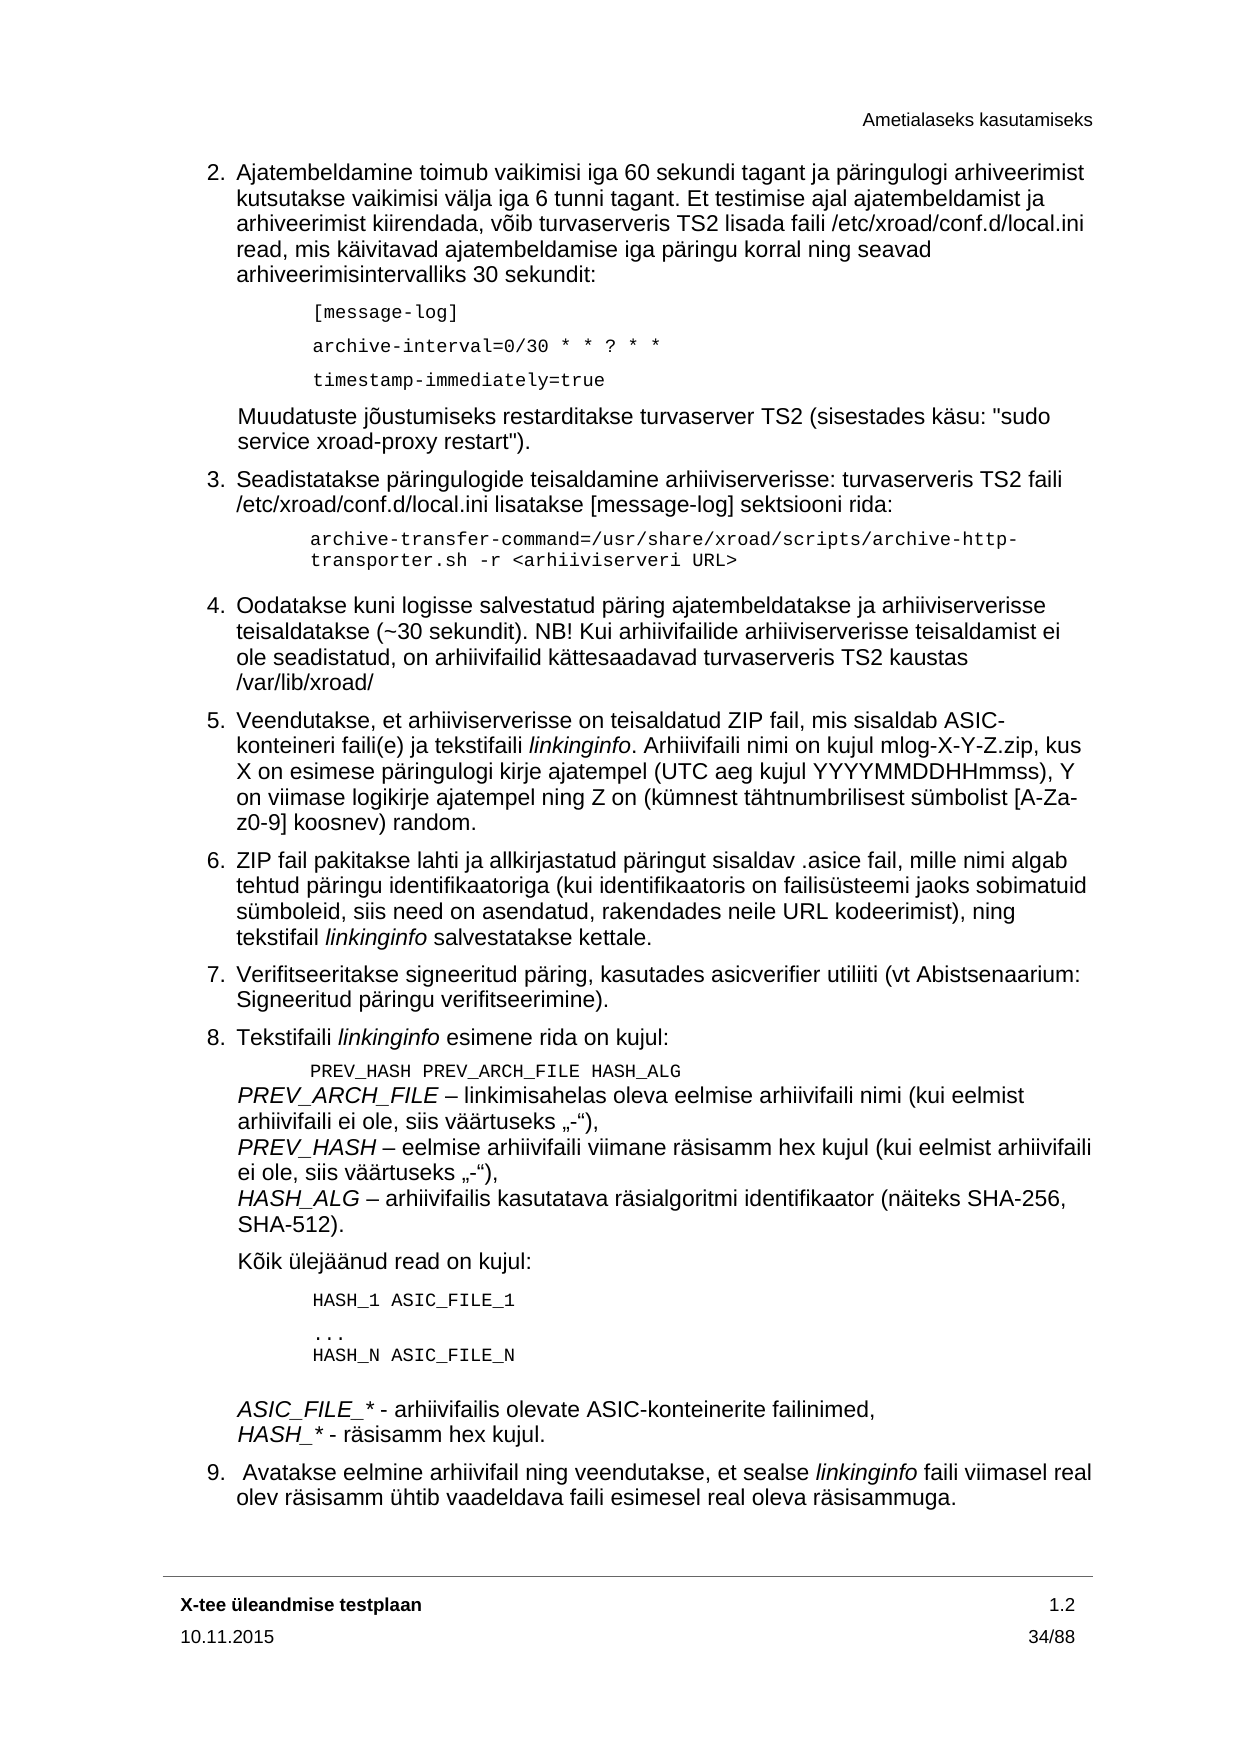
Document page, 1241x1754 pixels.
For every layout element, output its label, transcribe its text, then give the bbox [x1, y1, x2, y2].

text HASH_N ASIC_FILE_N [162, 1346, 1093, 1367]
text Muudatuste jõustumiseks restarditakse turvaserver TS2 (sisestades käsu: "sudo service xroad-proxy restart"). [162, 403, 1093, 454]
list Tekstifaili linkinginfo esimene rida on kujul: [207, 1024, 1093, 1050]
text timestamp-immediately=true [162, 370, 1093, 392]
list Ajatembeldamine toimub vaikimisi iga 60 sekundi tagant ja päringulogi arhiveerimist kutsutakse vaikimisi välja iga 6 tunni tagant. Et testimise ajal ajatembeldamist ja arhiveerimist kiirendada, võib turvaserveris TS2 lisada faili /etc/xroad/conf.d/local.ini read, mis käivitavad ajatembeldamise iga päringu korral ning seavad arhiveerimisintervalliks 30 sekundit: [207, 160, 1093, 288]
list PREV_HASH PREV_ARCH_FILE HASH_ALG [280, 1062, 1093, 1083]
list Oodatakse kuni logisse salvestatud päring ajatembeldatakse ja arhiiviserverisse teisaldatakse (~30 sekundit). NB! Kui arhiivifailide arhiiviserverisse teisaldamist ei ole seadistatud, on arhiivifailid kättesaadavad turvaserveris TS2 kaustas /var/lib/xroad/ [207, 593, 1093, 696]
list ZIP fail pakitakse lahti ja allkirjastatud päringut sisaldav .asice fail, mille nimi algab tehtud päringu identifikaatoriga (kui identifikaatoris on failisüsteemi jaoks sobimatuid sümboleid, siis need on asendatud, rakendades neile URL kodeerimist), ning tekstifail linkinginfo salvestatakse kettale. [207, 847, 1093, 950]
list Avatakse eelmine arhiivifail ning veendutakse, et sealse linkinginfo faili viimasel real olev räsisamm ühtib vaadeldava faili esimesel real oleva räsisammuga. [207, 1459, 1093, 1511]
list archive-transfer-command=/usr/share/xroad/scripts/archive-http-transporter.sh -r <arhiiviserveri URL> [280, 529, 1093, 572]
text ASIC_FILE_* - arhiivifailis olevate ASIC-konteinerite failinimed, HASH_* - räsisamm hex kujul. [162, 1396, 1093, 1447]
text ... [162, 1324, 1093, 1346]
list Veendutakse, et arhiiviserverisse on teisaldatud ZIP fail, mis sisaldab ASIC-konteineri faili(e) ja tekstifaili linkinginfo. Arhiivifaili nimi on kujul mlog-X-Y-Z.zip, kus X on esimese päringulogi kirje ajatempel (UTC aeg kujul YYYYMMDDHHmmss), Y on viimase logikirje ajatempel ning Z on (kümnest tähtnumbrilisest sümbolist [A-Za-z0-9] koosnev) random. [207, 707, 1093, 836]
text archive-interval=0/30 * * ? * * [162, 337, 1093, 358]
text PREV_ARCH_FILE – linkimisahelas oleva eelmise arhiivifaili nimi (kui eelmist arhiivifaili ei ole, siis väärtuseks „-“), PREV_HASH – eelmise arhiivifaili viimane räsisamm hex kujul (kui eelmist arhiivifaili ei ole, siis väärtuseks „-“), HASH_ALG – arhiivifailis kasutatava räsialgoritmi identifikaator (näiteks SHA-256, SHA-512). [162, 1083, 1093, 1237]
text Kõik ülejäänud read on kujul: [162, 1249, 1093, 1274]
list Verifitseeritakse signeeritud päring, kasutades asicverifier utiliiti (vt Abistsenaarium: Signeeritud päringu verifitseerimine). [207, 962, 1093, 1013]
text [message-log] [162, 299, 1093, 326]
list Seadistatakse päringulogide teisaldamine arhiiviserverisse: turvaserveris TS2 faili /etc/xroad/conf.d/local.ini lisatakse [message-log] sektsiooni rida: [207, 466, 1093, 518]
text HASH_1 ASIC_FILE_1 [162, 1286, 1093, 1312]
